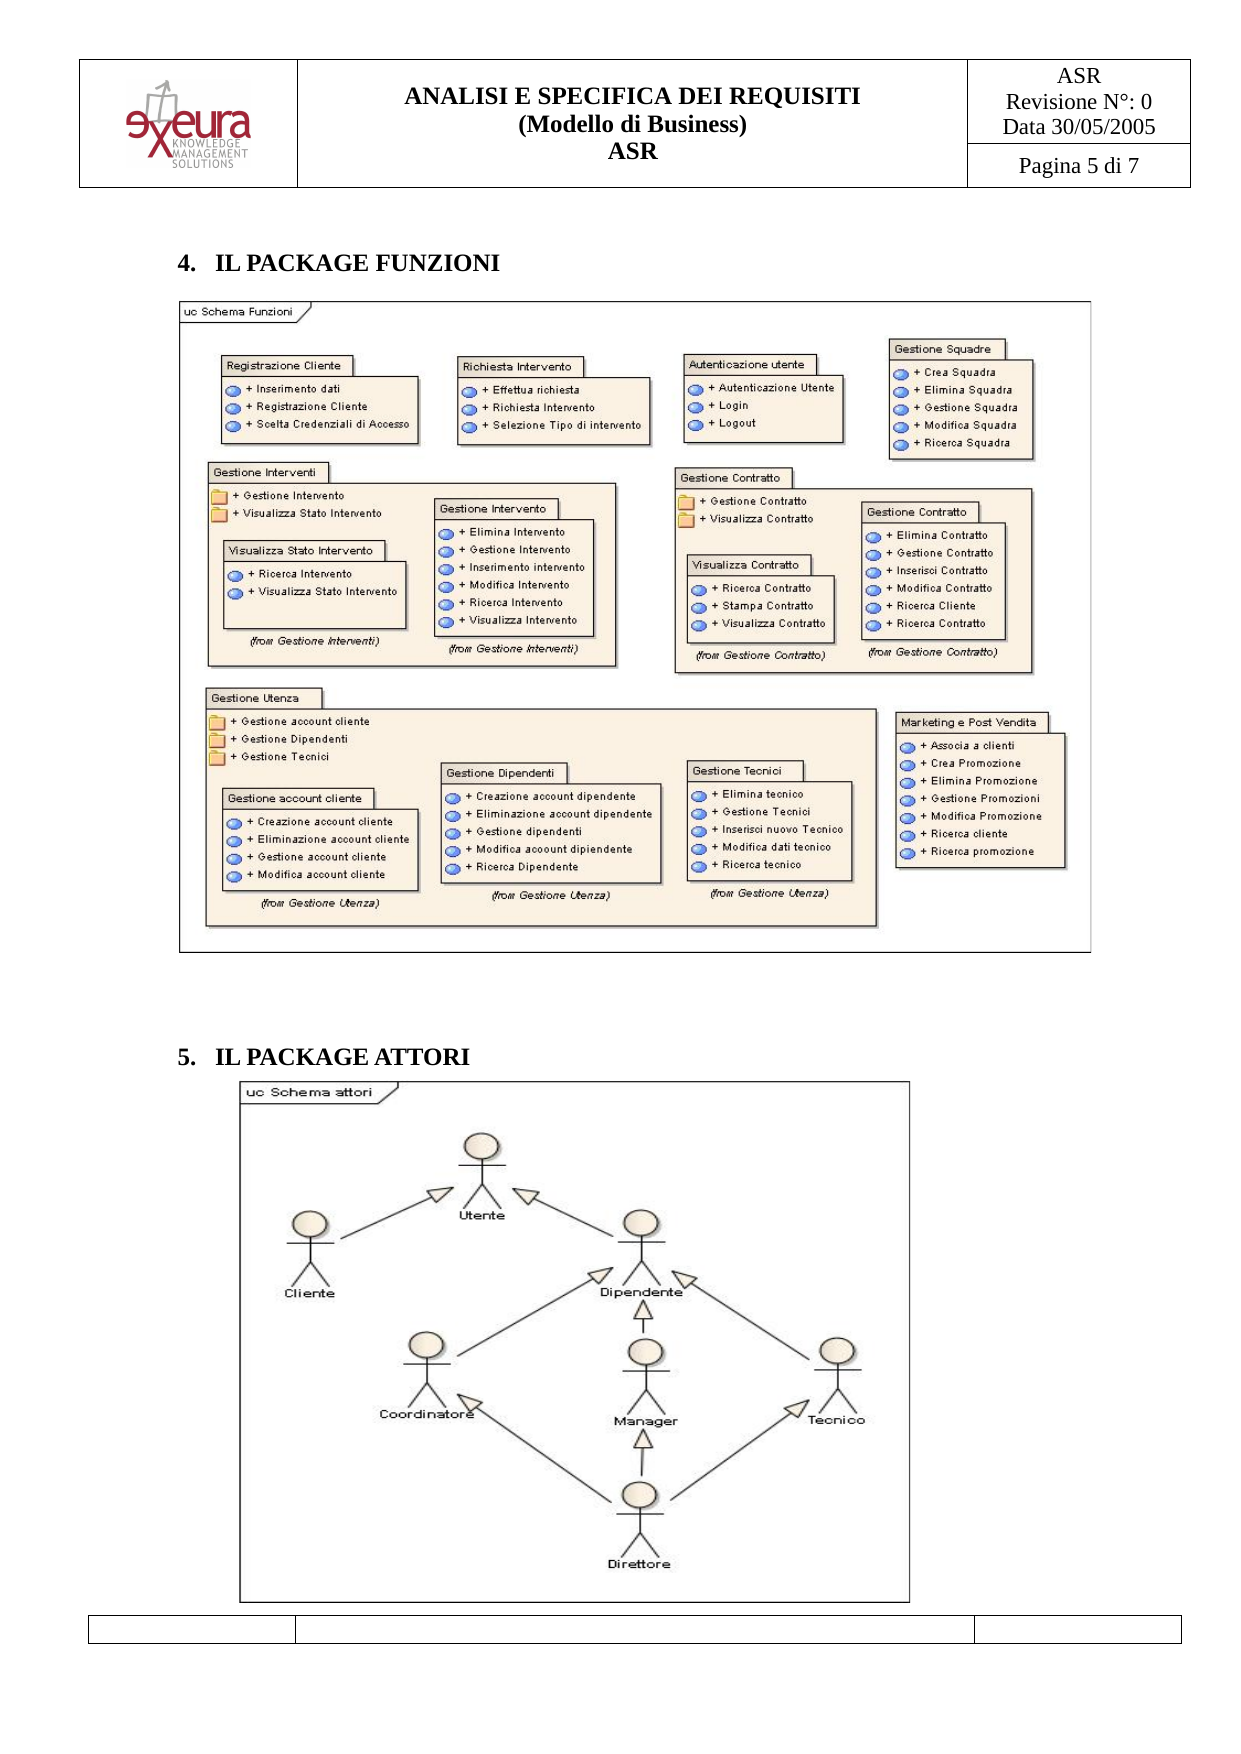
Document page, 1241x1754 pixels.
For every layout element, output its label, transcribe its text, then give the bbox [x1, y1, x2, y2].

subtitle Il Package Funzioni [177, 249, 1092, 277]
picture [126, 79, 251, 168]
picture [238, 1080, 911, 1603]
subtitle Il package Attori [177, 1043, 1092, 1071]
picture [178, 300, 1092, 953]
